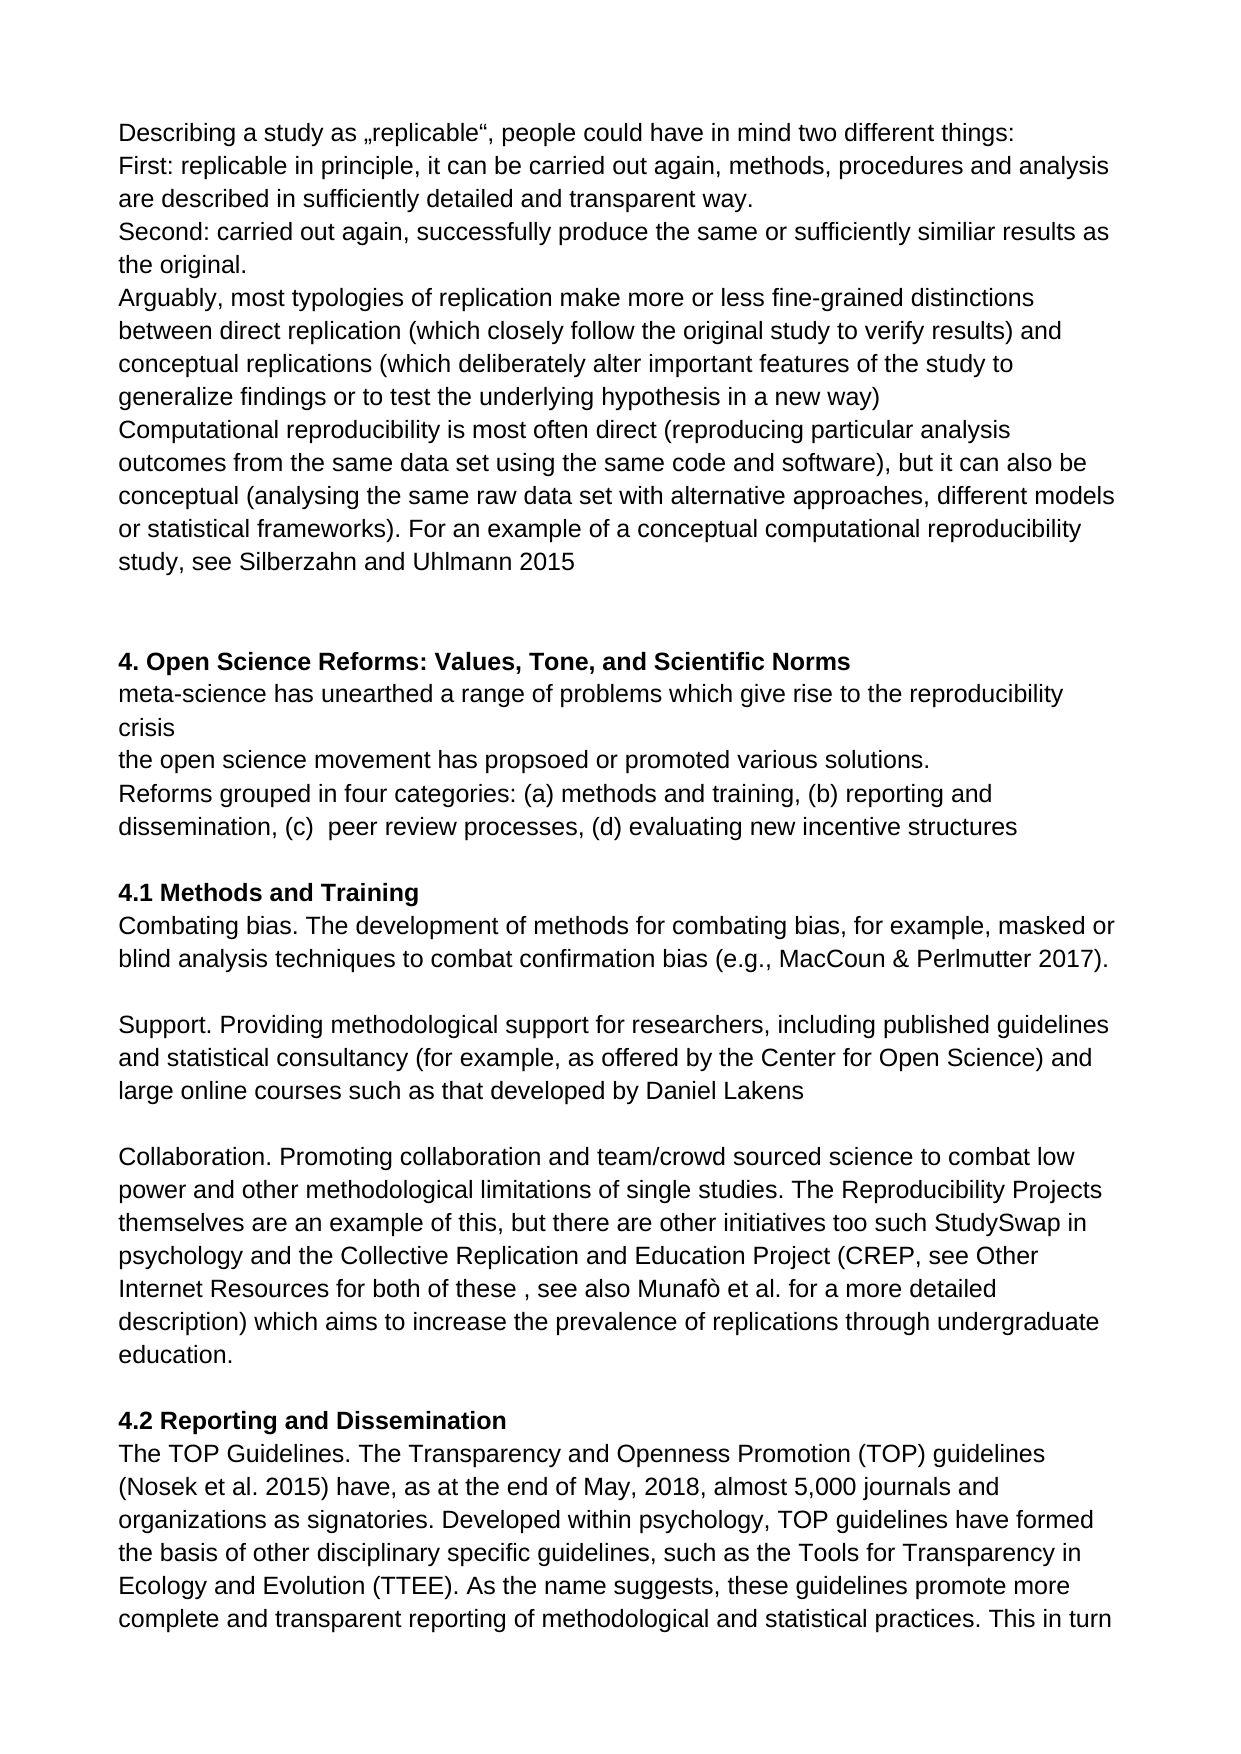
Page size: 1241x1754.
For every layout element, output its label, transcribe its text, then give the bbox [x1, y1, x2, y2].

text Computational reproducibility is most often direct (reproducing particular analysis outcomes from the same data set using the same code and software), but it can also be conceptual (analysing the same raw data set with alternative approaches, different models or statistical frameworks). For an example of a conceptual computational reproducibility study, see Silberzahn and Uhlmann 2015 [118, 415, 1122, 576]
text the open science movement has propsoed or promoted various solutions. [118, 746, 1122, 774]
text 4. Open Science Reforms: Values, Tone, and Scientific Norms [118, 646, 1122, 675]
text The TOP Guidelines. The Transparency and Openness Promotion (TOP) guidelines (Nosek et al. 2015) have, as at the end of May, 2018, almost 5,000 journals and organizations as signatories. Developed within psychology, TOP guidelines have formed the basis of other disciplinary specific guidelines, such as the Tools for Transparency in Ecology and Evolution (TTEE). As the name suggests, these guidelines promote more complete and transparent reporting of methodological and statistical practices. This in turn [118, 1439, 1122, 1633]
text meta-science has unearthed a range of problems which give rise to the reproducibility crisis [118, 679, 1122, 741]
text Combating bias. The development of methods for combating bias, for example, masked or blind analysis techniques to combat confirmation bias (e.g., MacCoun & Perlmutter 2017). [118, 911, 1122, 972]
text Support. Providing methodological support for researchers, including published guidelines and statistical consultancy (for example, as offered by the Center for Open Science) and large online courses such as that developed by Daniel Lakens [118, 1010, 1122, 1104]
text Describing a study as „replicable“, people could have in mind two different things: First: replicable in principle, it can be carried out again, methods, procedures and analysis are described in sufficiently detailed and transparent way. [118, 118, 1122, 213]
text 4.1 Methods and Training [118, 878, 1122, 906]
text 4.2 Reporting and Dissemination [118, 1406, 1122, 1435]
text Arguably, most typologies of replication make more or less fine-grained distinctions between direct replication (which closely follow the original study to verify results) and conceptual replications (which deliberately alter important features of the study to generalize findings or to test the underlying hypothesis in a new way) [118, 283, 1122, 411]
text Reforms grouped in four categories: (a) methods and training, (b) reporting and dissemination, (c) peer review processes, (d) evaluating new incentive structures [118, 778, 1122, 840]
text Collaboration. Promoting collaboration and team/crowd sourced science to combat low power and other methodological limitations of single studies. The Reproducibility Projects themselves are an example of this, but there are other initiatives too such StudySwap in psychology and the Collective Replication and Education Project (CREP, see Other Internet Resources for both of these , see also Munafò et al. for a more detailed description) which aims to increase the prevalence of replications through undergraduate education. [118, 1142, 1122, 1369]
text Second: carried out again, successfully produce the same or sufficiently similiar results as the original. [118, 217, 1122, 279]
